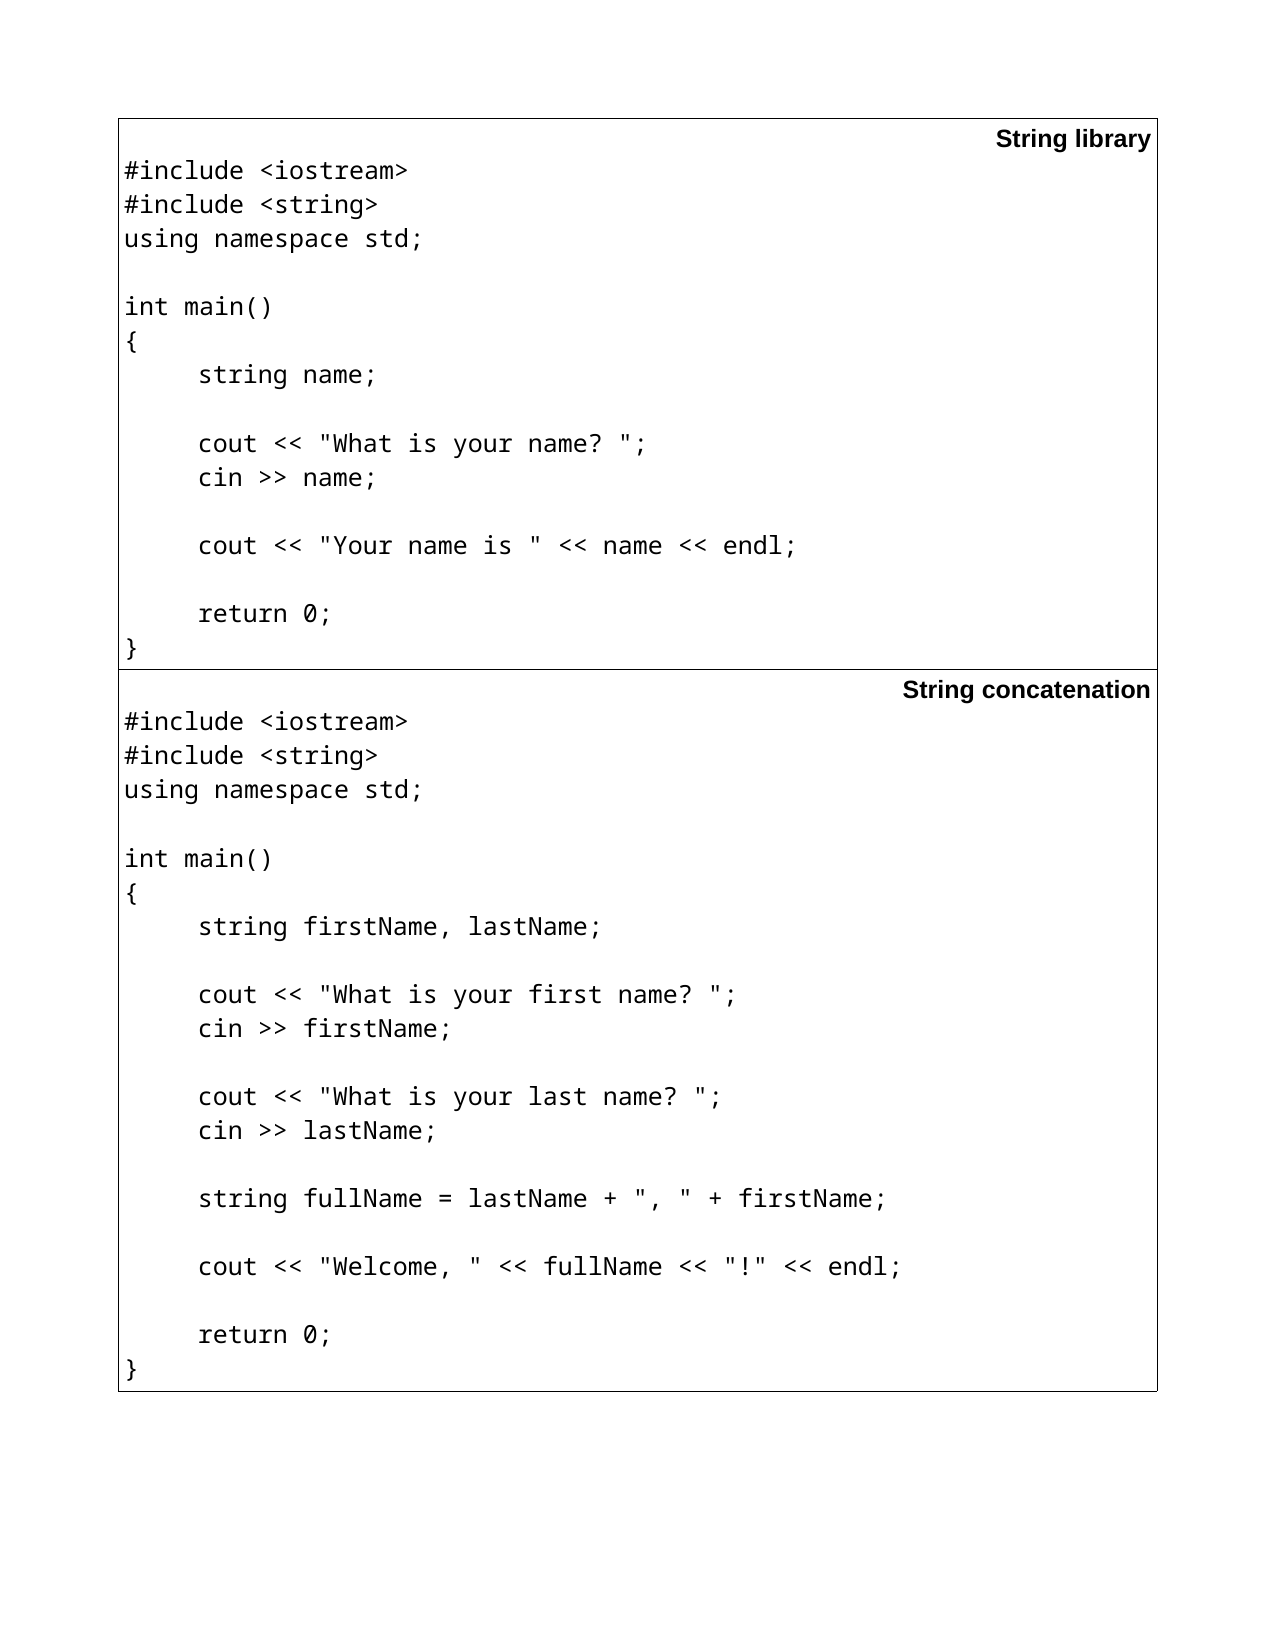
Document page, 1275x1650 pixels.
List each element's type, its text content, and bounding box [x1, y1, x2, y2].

table_header String library #include <iostream> #include <string> using namespace std; int main() { string name; cout << "What is your name? "; cin >> name; cout << "Your name is " << name << endl; return 0; } [119, 119, 1157, 669]
table_cell String concatenation #include <iostream> #include <string> using namespace std; int main() { string firstName, lastName; cout << "What is your first name? "; cin >> firstName; cout << "What is your last name? "; cin >> lastName; string fullName = lastName + ", " + firstName; cout << "Welcome, " << fullName << "!" << endl; return 0; } [119, 670, 1157, 1391]
